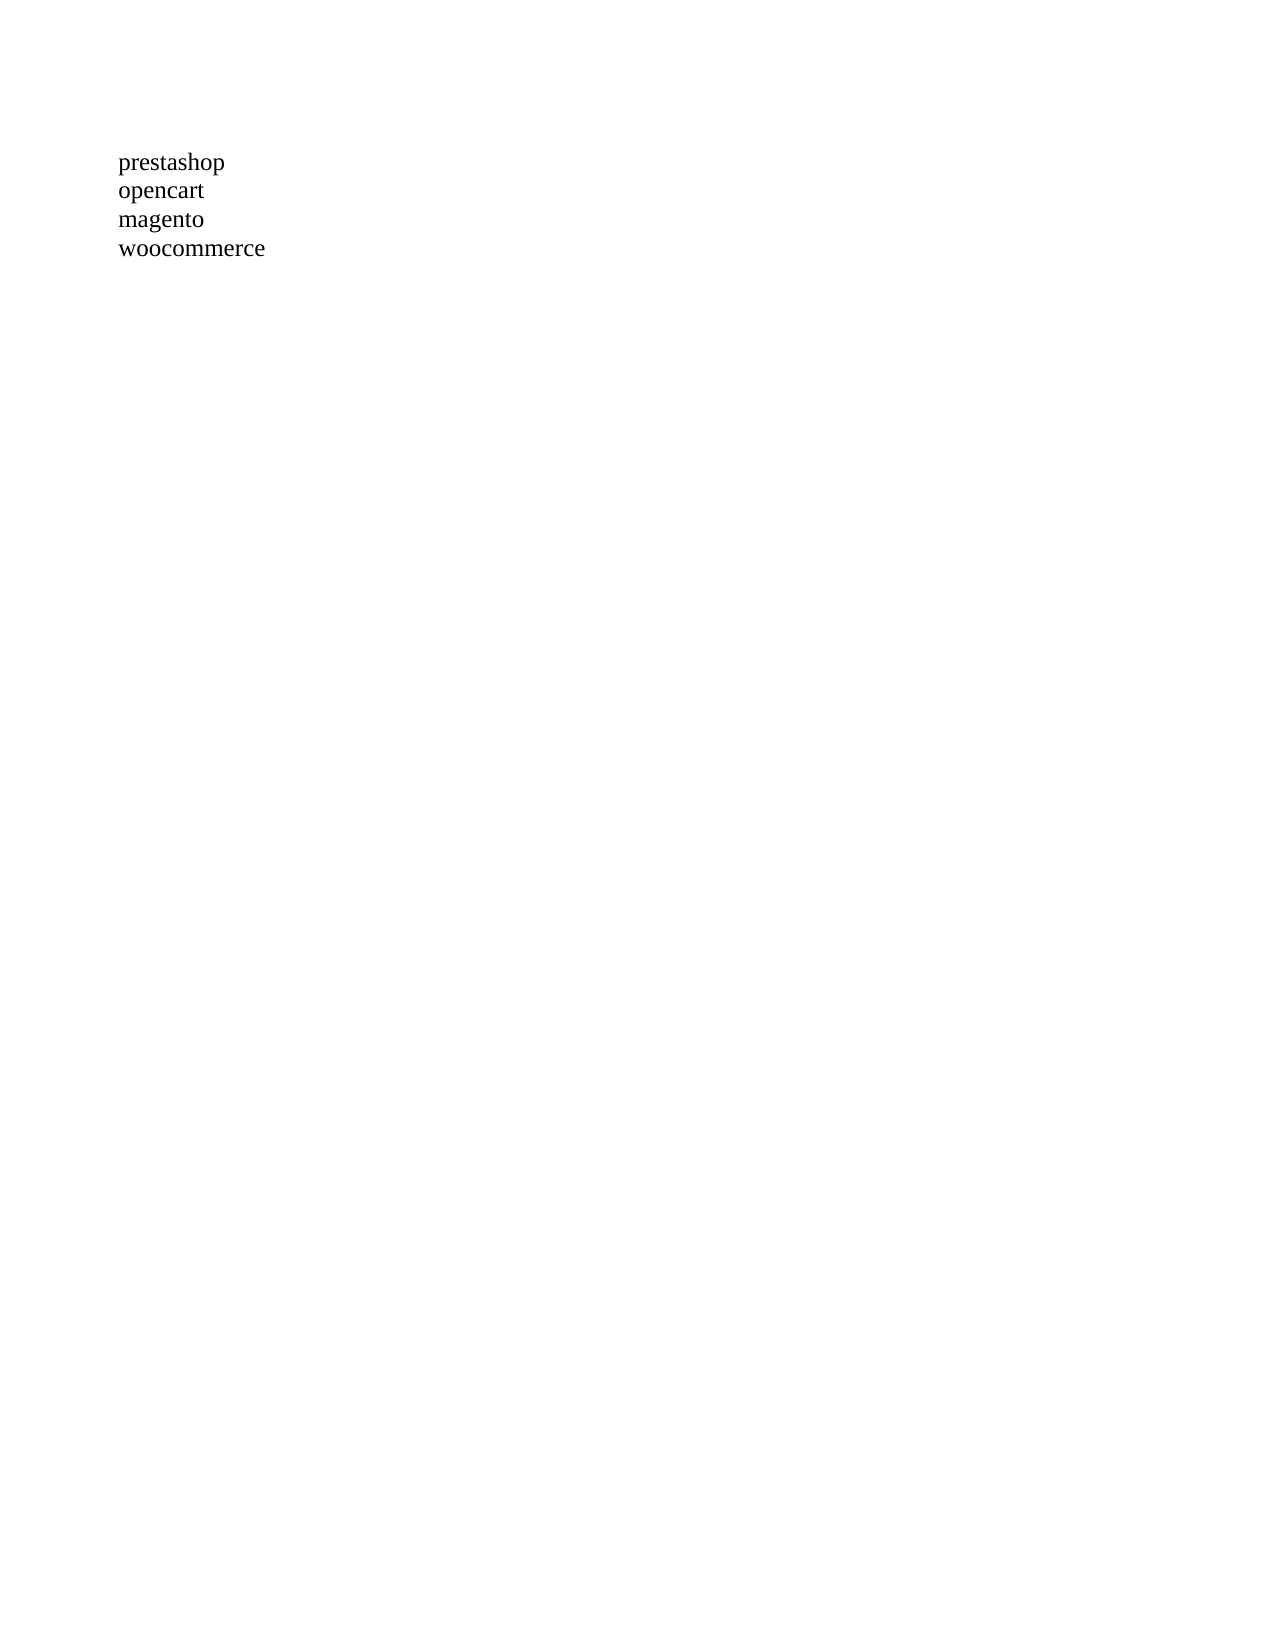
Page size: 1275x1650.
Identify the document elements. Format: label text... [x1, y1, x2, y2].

text woocommerce [118, 233, 1157, 262]
text magento [118, 204, 1157, 233]
text prestashop [118, 147, 1157, 176]
text opencart [118, 176, 1157, 204]
